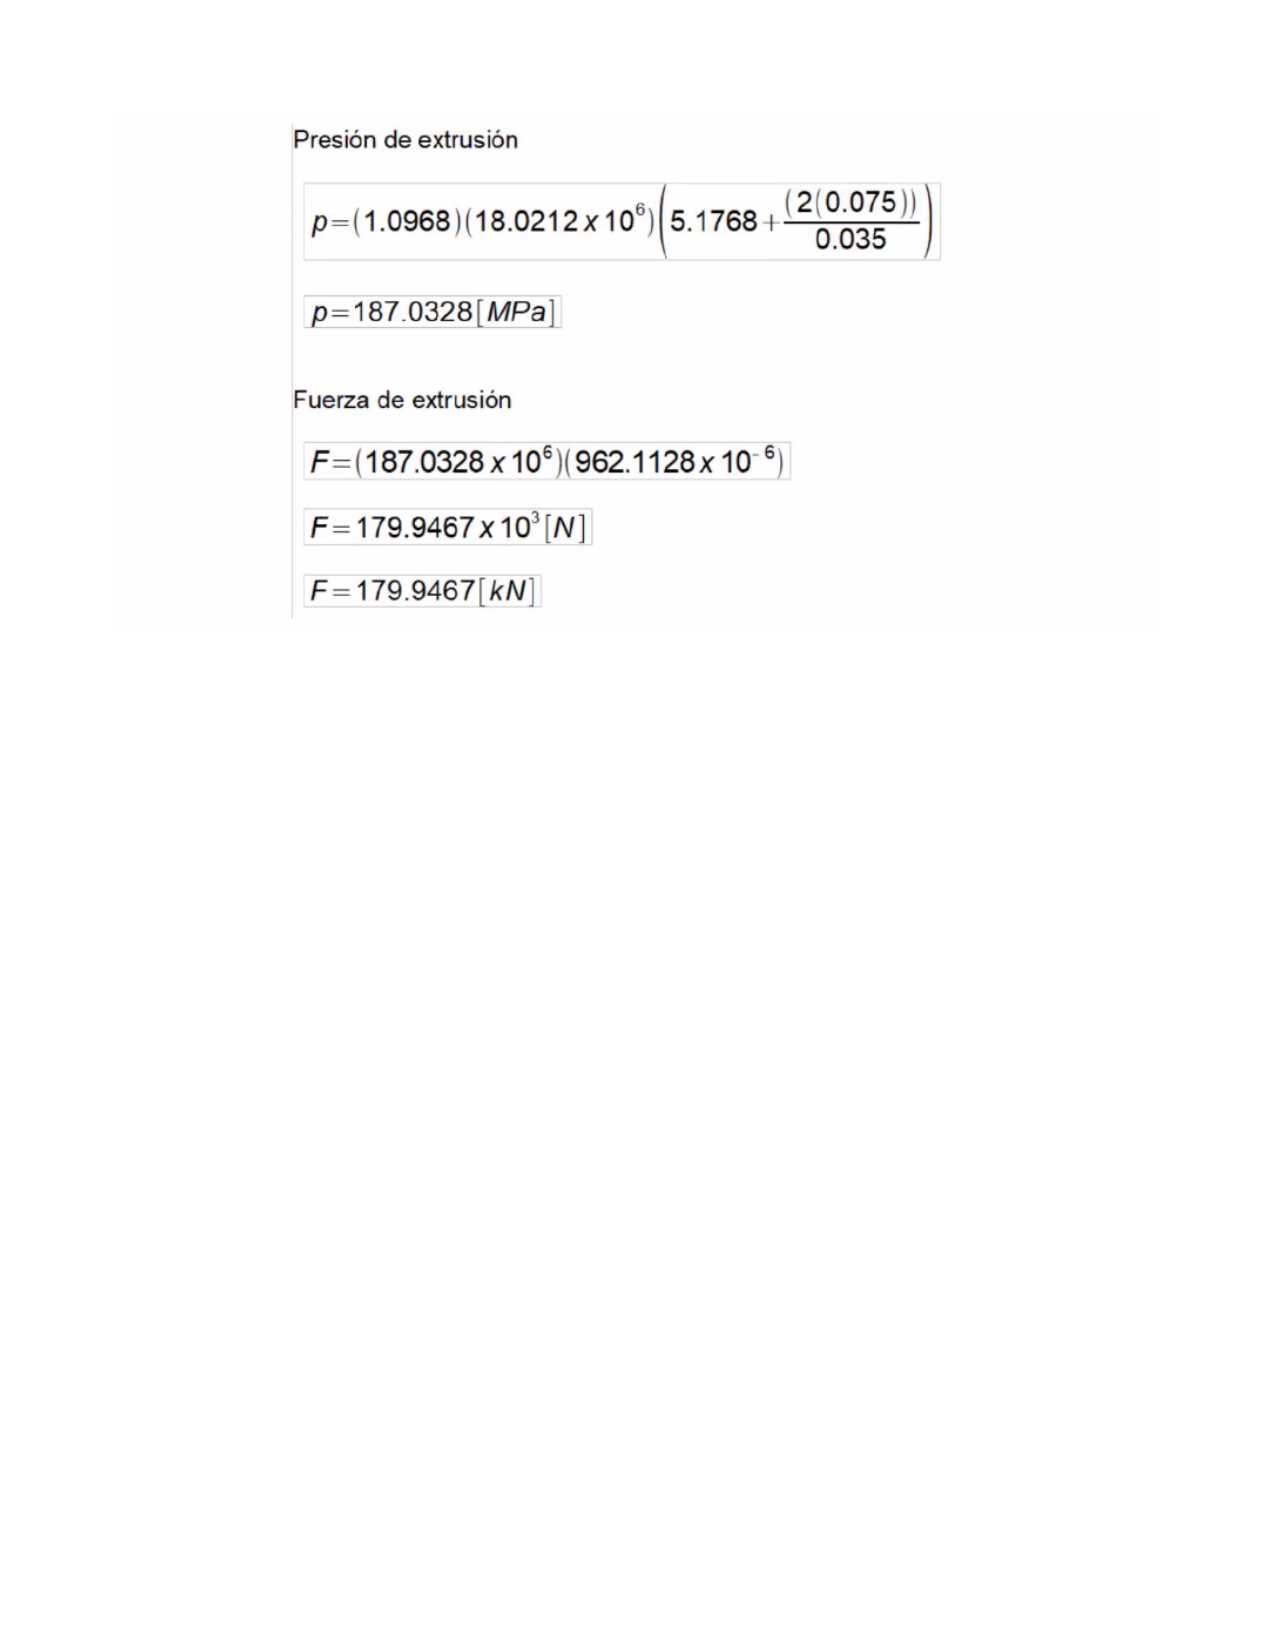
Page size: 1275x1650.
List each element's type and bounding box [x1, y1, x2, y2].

picture [118, 118, 1157, 630]
